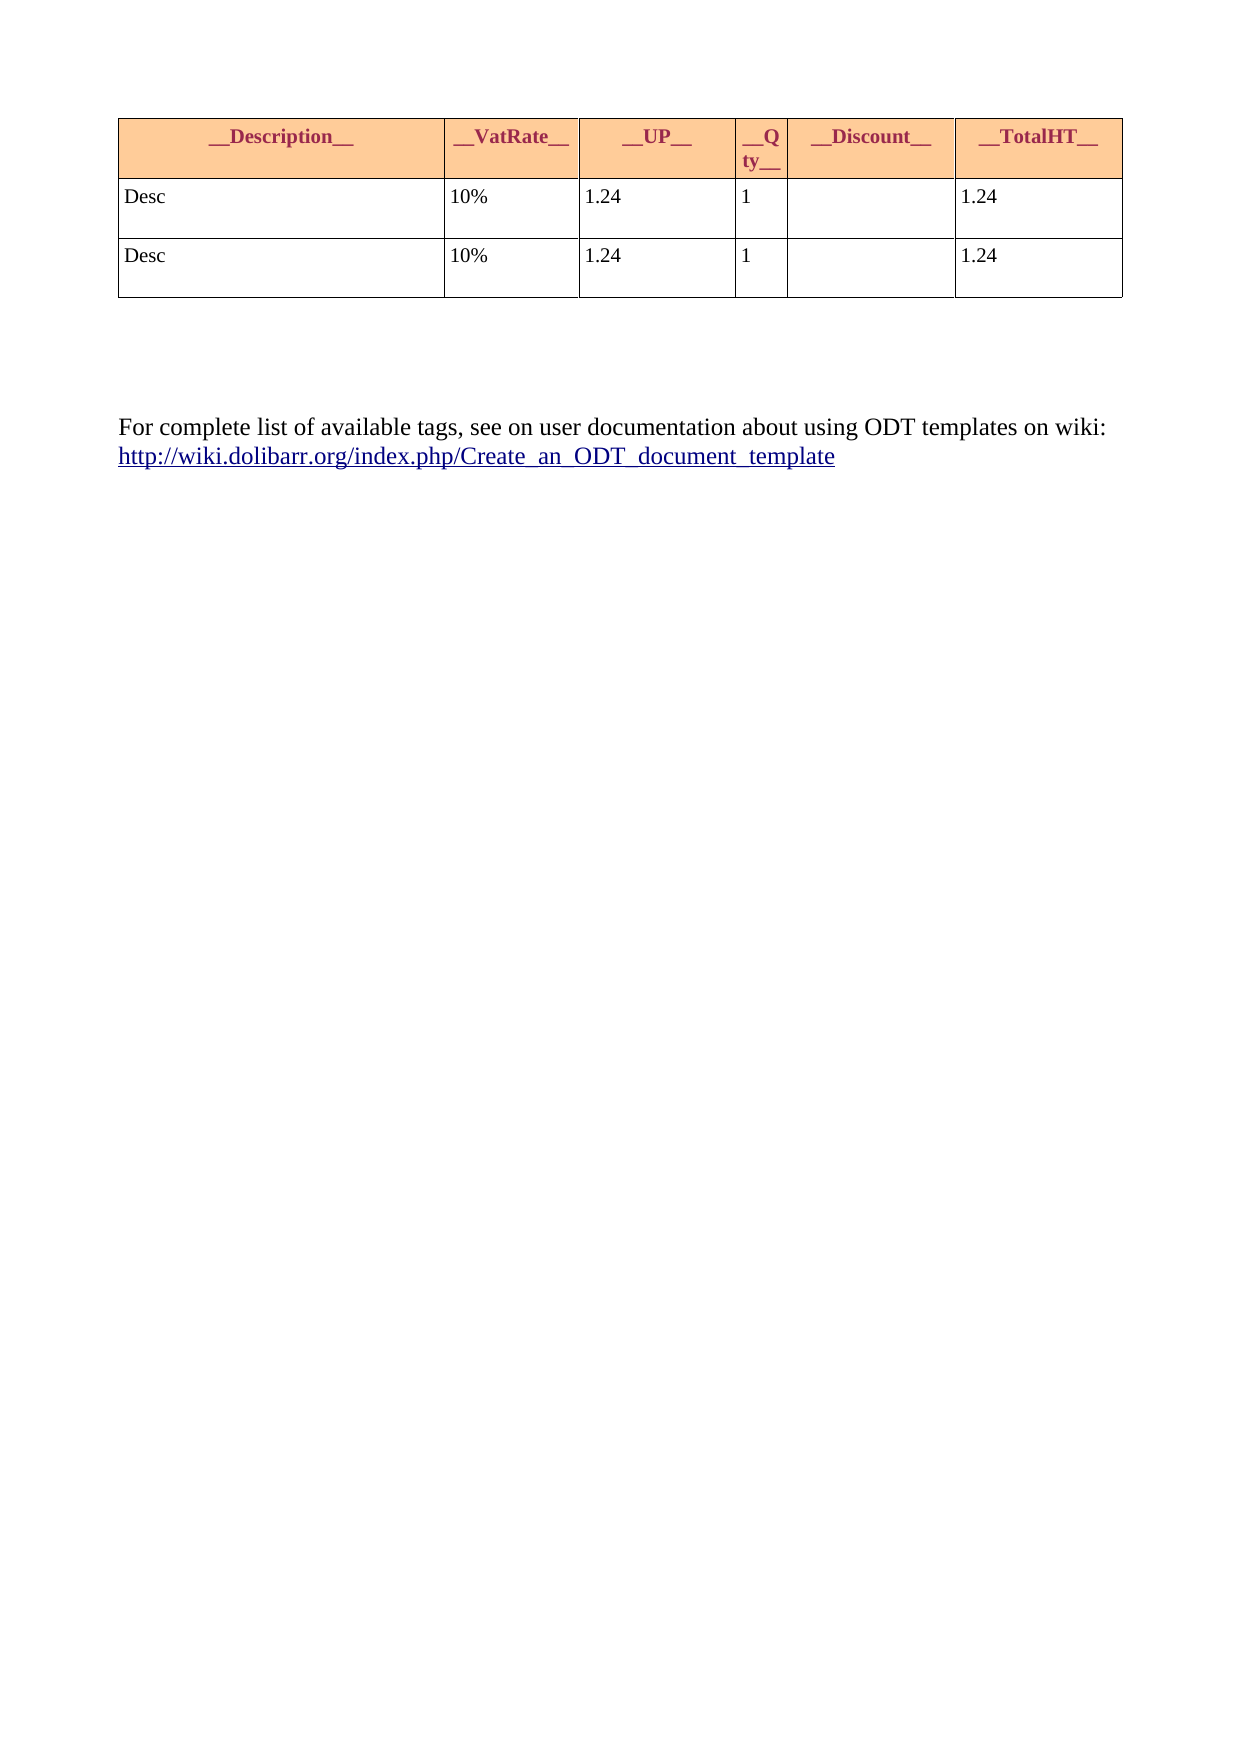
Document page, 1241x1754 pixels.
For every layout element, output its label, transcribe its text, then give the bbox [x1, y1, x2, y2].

table_cell 1.24 [580, 179, 735, 238]
table_cell Desc [119, 179, 444, 238]
table_cell 1.24 [956, 179, 1122, 238]
table_cell [788, 179, 954, 238]
table_header __Discount__ [788, 119, 954, 178]
table_cell 1.24 [580, 239, 735, 297]
text http://wiki.dolibarr.org/index.php/Create_an_ODT_document_template [118, 441, 1122, 470]
table_cell Desc [119, 239, 444, 297]
table_header __VatRate__ [445, 119, 578, 178]
table_cell 1.24 [956, 239, 1122, 297]
table_cell 10% [445, 239, 578, 297]
table_cell 1 [736, 239, 787, 297]
table_cell 10% [445, 179, 578, 238]
table_header __Description__ [119, 119, 444, 178]
table_header __TotalHT__ [956, 119, 1122, 178]
table_header __UP__ [580, 119, 735, 178]
table_cell 1 [736, 179, 787, 238]
table_cell [788, 239, 954, 297]
table_header __Qty__ [736, 119, 787, 178]
text For complete list of available tags, see on user documentation about using ODT templates on wiki: [118, 412, 1122, 441]
